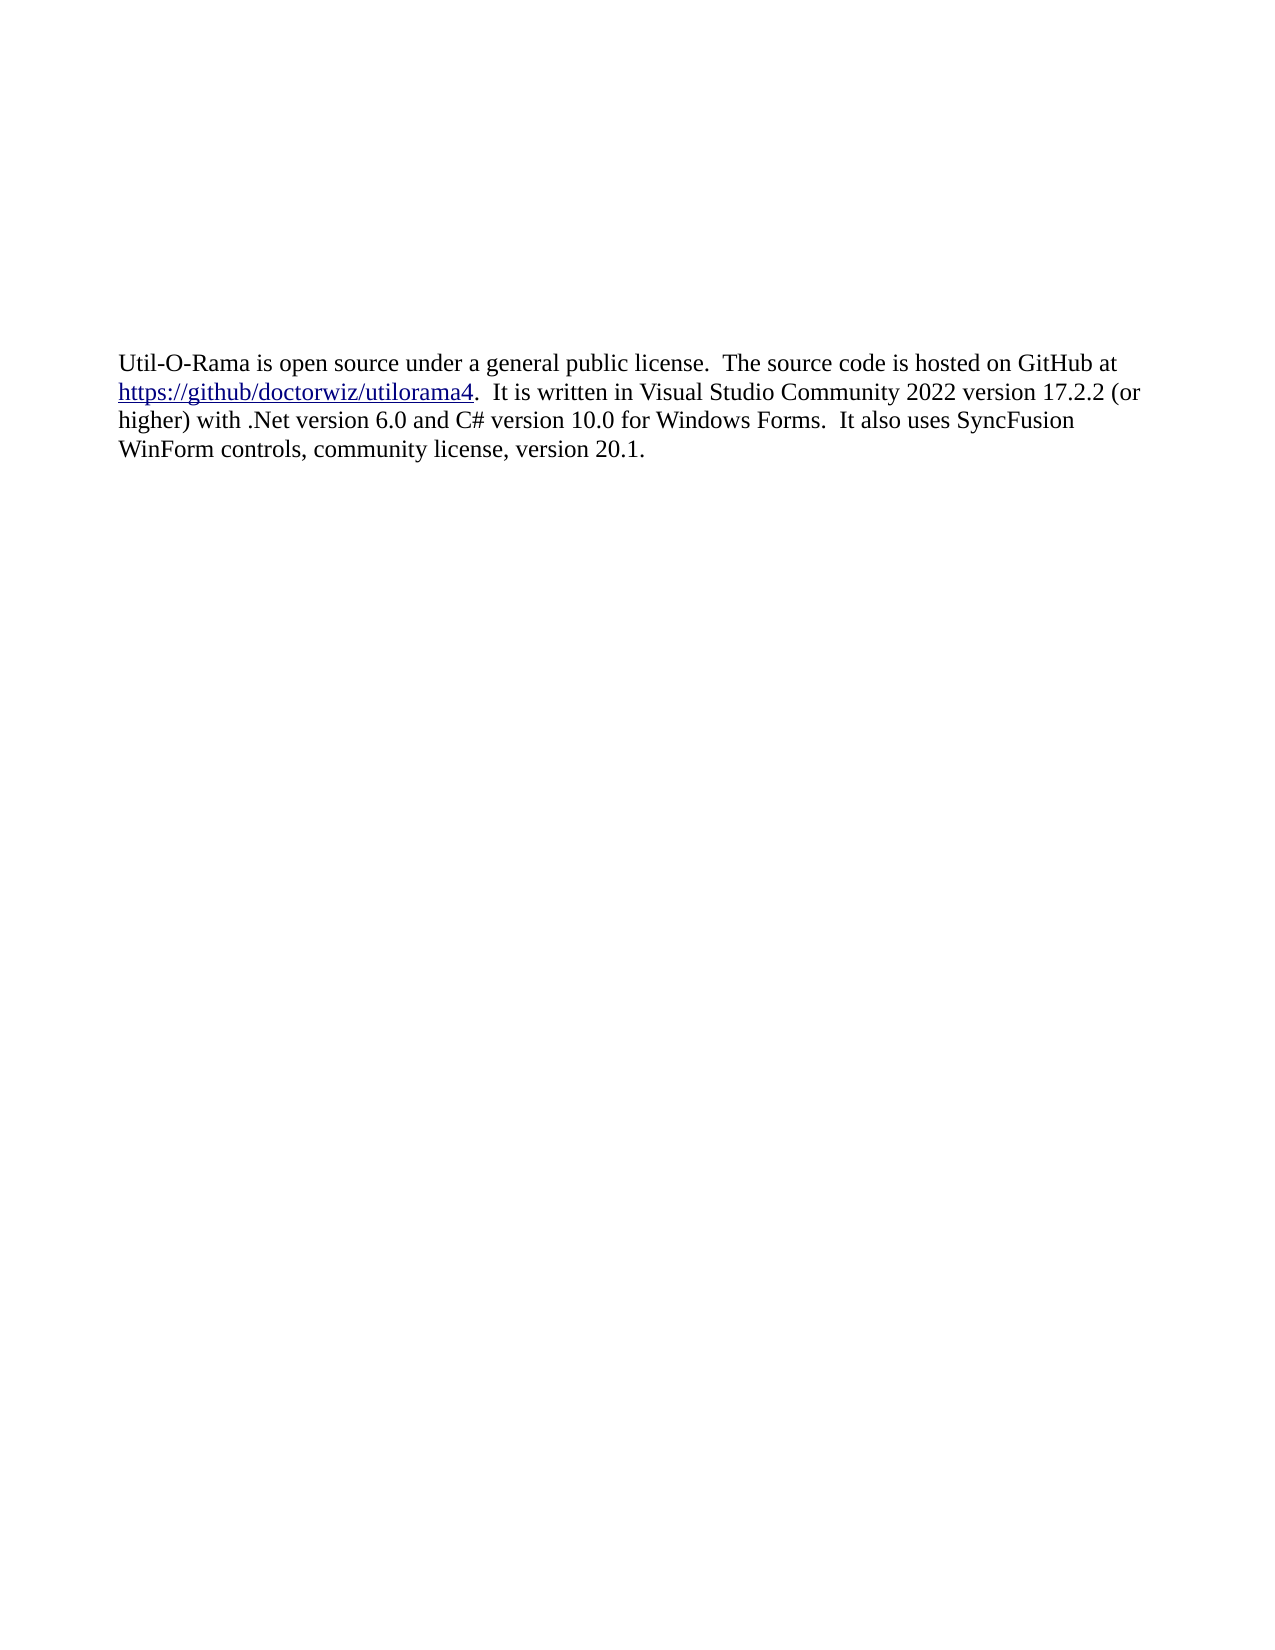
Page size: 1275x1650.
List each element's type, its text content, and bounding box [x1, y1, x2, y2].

text Util-O-Rama is open source under a general public license. The source code is hosted on GitHub at https://github/doctorwiz/utilorama4. It is written in Visual Studio Community 2022 version 17.2.2 (or higher) with .Net version 6.0 and C# version 10.0 for Windows Forms. It also uses SyncFusion WinForm controls, community license, version 20.1. [118, 348, 1157, 463]
